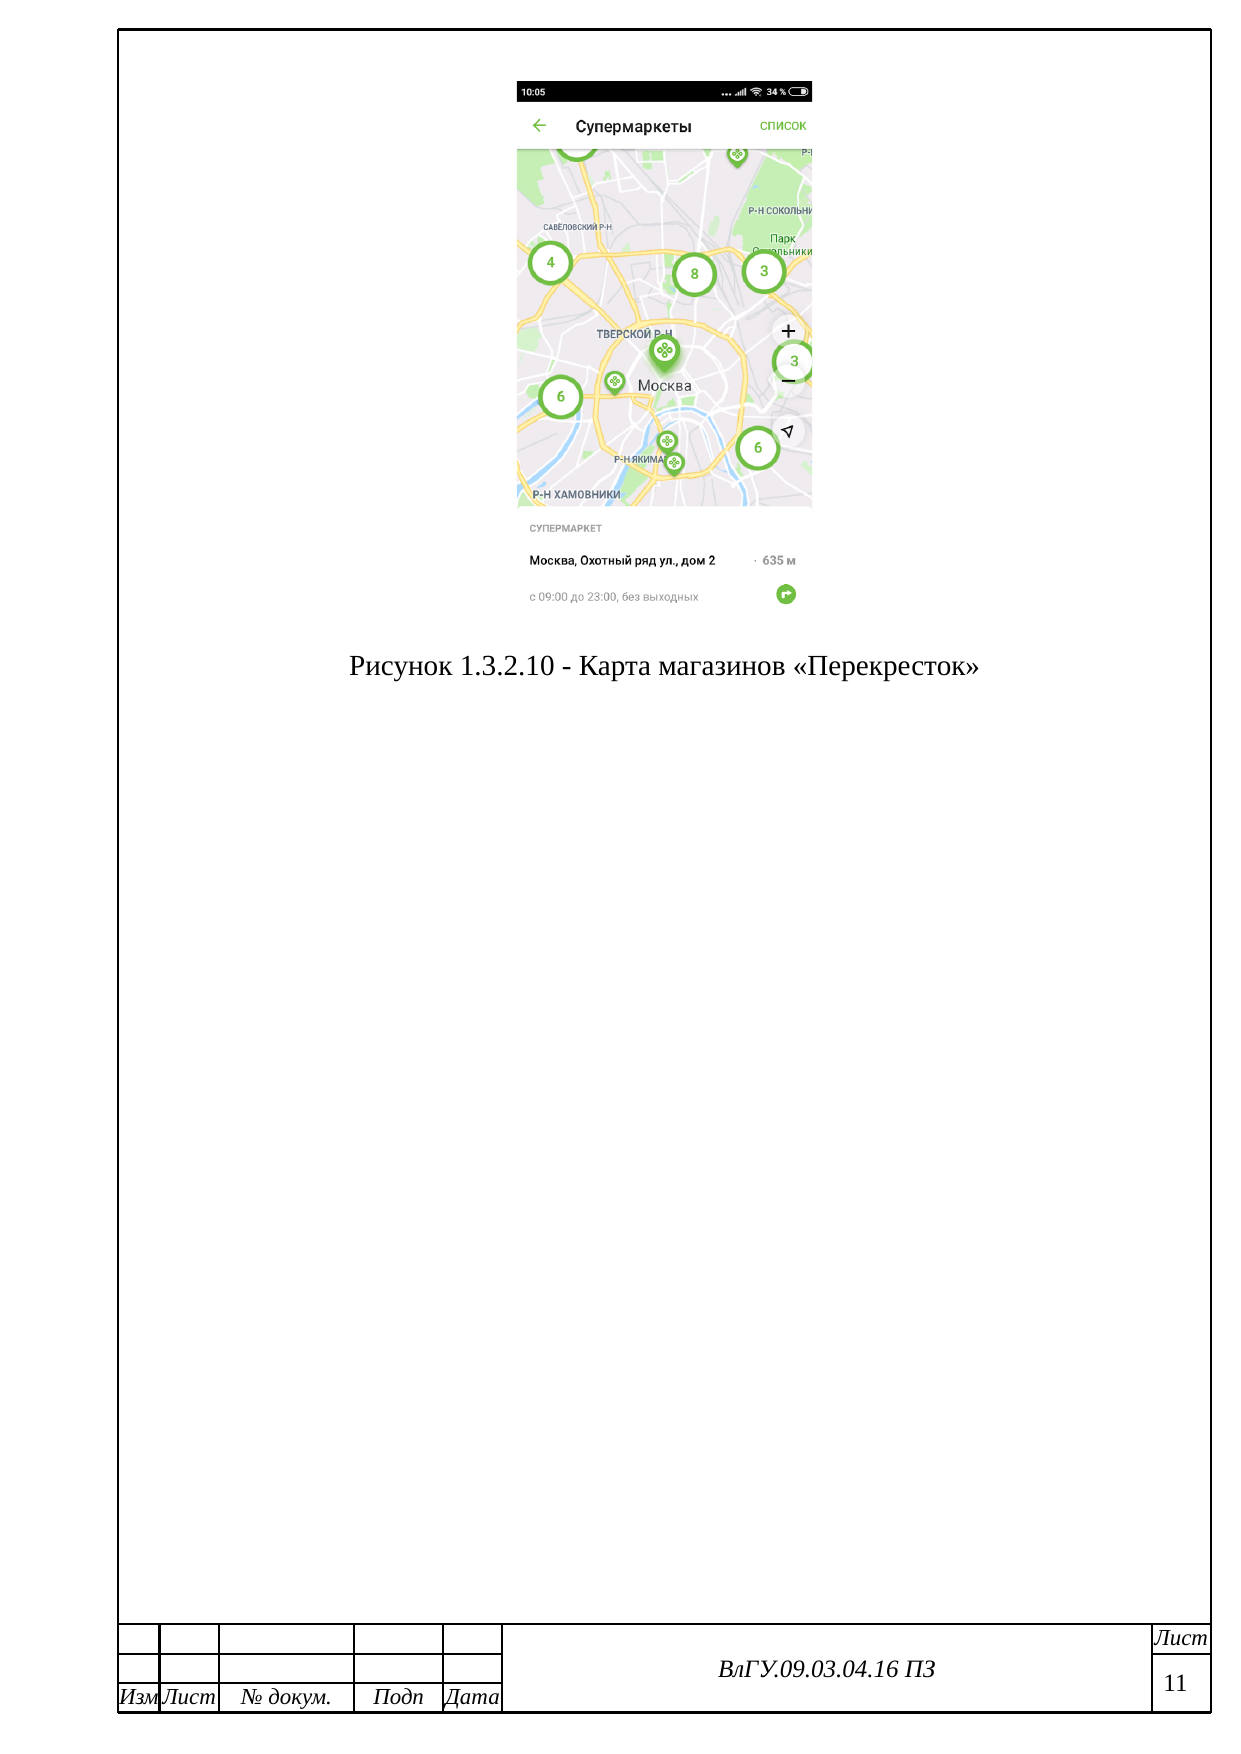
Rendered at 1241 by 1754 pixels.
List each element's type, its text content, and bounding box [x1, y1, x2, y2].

picture [516, 81, 813, 613]
text Рисунок 1.3.2.10 - Карта магазинов «Перекресток» [163, 648, 1166, 682]
